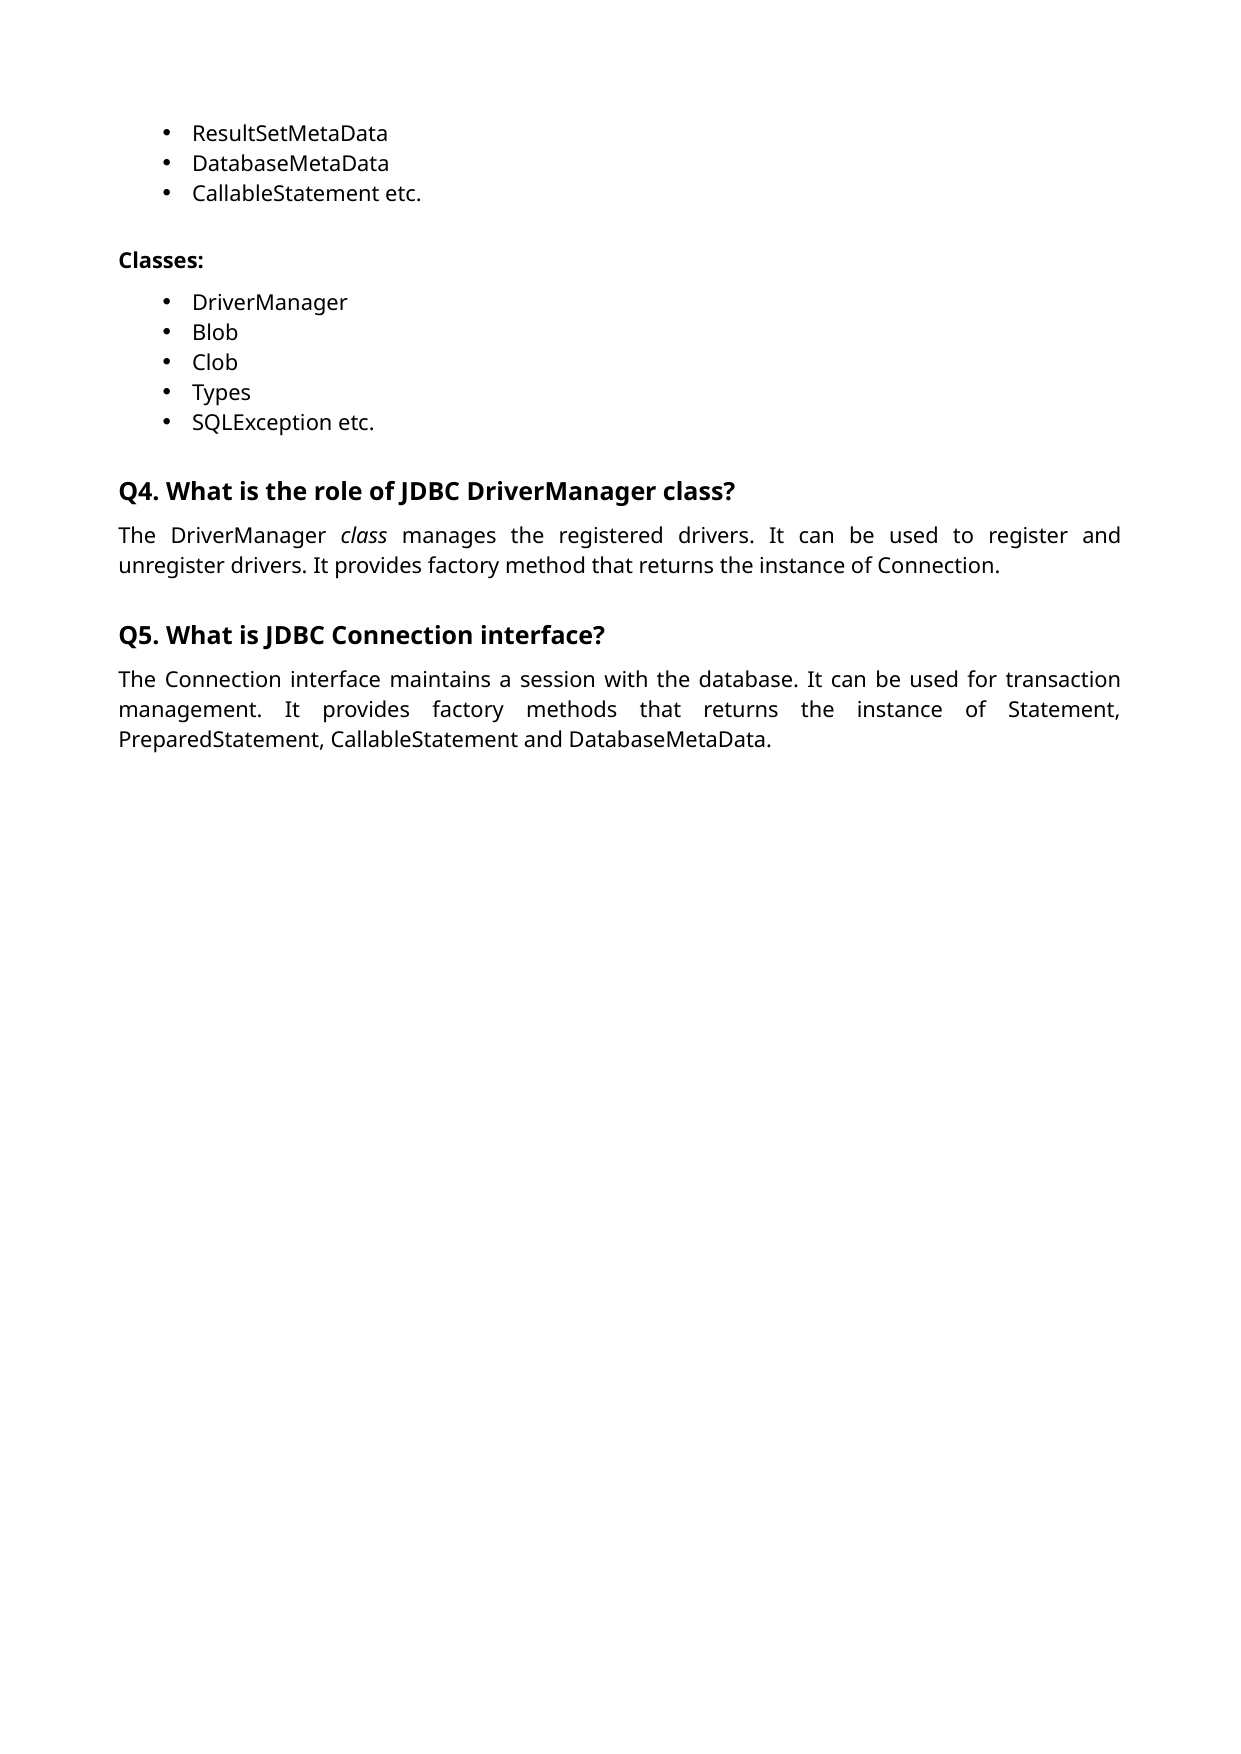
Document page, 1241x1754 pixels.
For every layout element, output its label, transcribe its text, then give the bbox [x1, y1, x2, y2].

subtitle Classes: [118, 245, 1122, 275]
list ResultSetMetaData [162, 118, 1122, 148]
list SQLException etc. [162, 406, 1122, 436]
list CallableStatement etc. [162, 178, 1122, 207]
text The Connection interface maintains a session with the database. It can be used for transaction management. It provides factory methods that returns the instance of Statement, PreparedStatement, CallableStatement and DatabaseMetaData. [118, 664, 1122, 753]
text The DriverManager class manages the registered drivers. It can be used to register and unregister drivers. It provides factory method that returns the instance of Connection. [118, 520, 1122, 580]
list DriverManager [162, 287, 1122, 317]
list Types [162, 377, 1122, 406]
subtitle Q4. What is the role of JDBC DriverManager class? [118, 474, 1122, 508]
subtitle Q5. What is JDBC Connection interface? [118, 617, 1122, 651]
list DatabaseMetaData [162, 148, 1122, 178]
list Blob [162, 317, 1122, 347]
list Clob [162, 347, 1122, 377]
